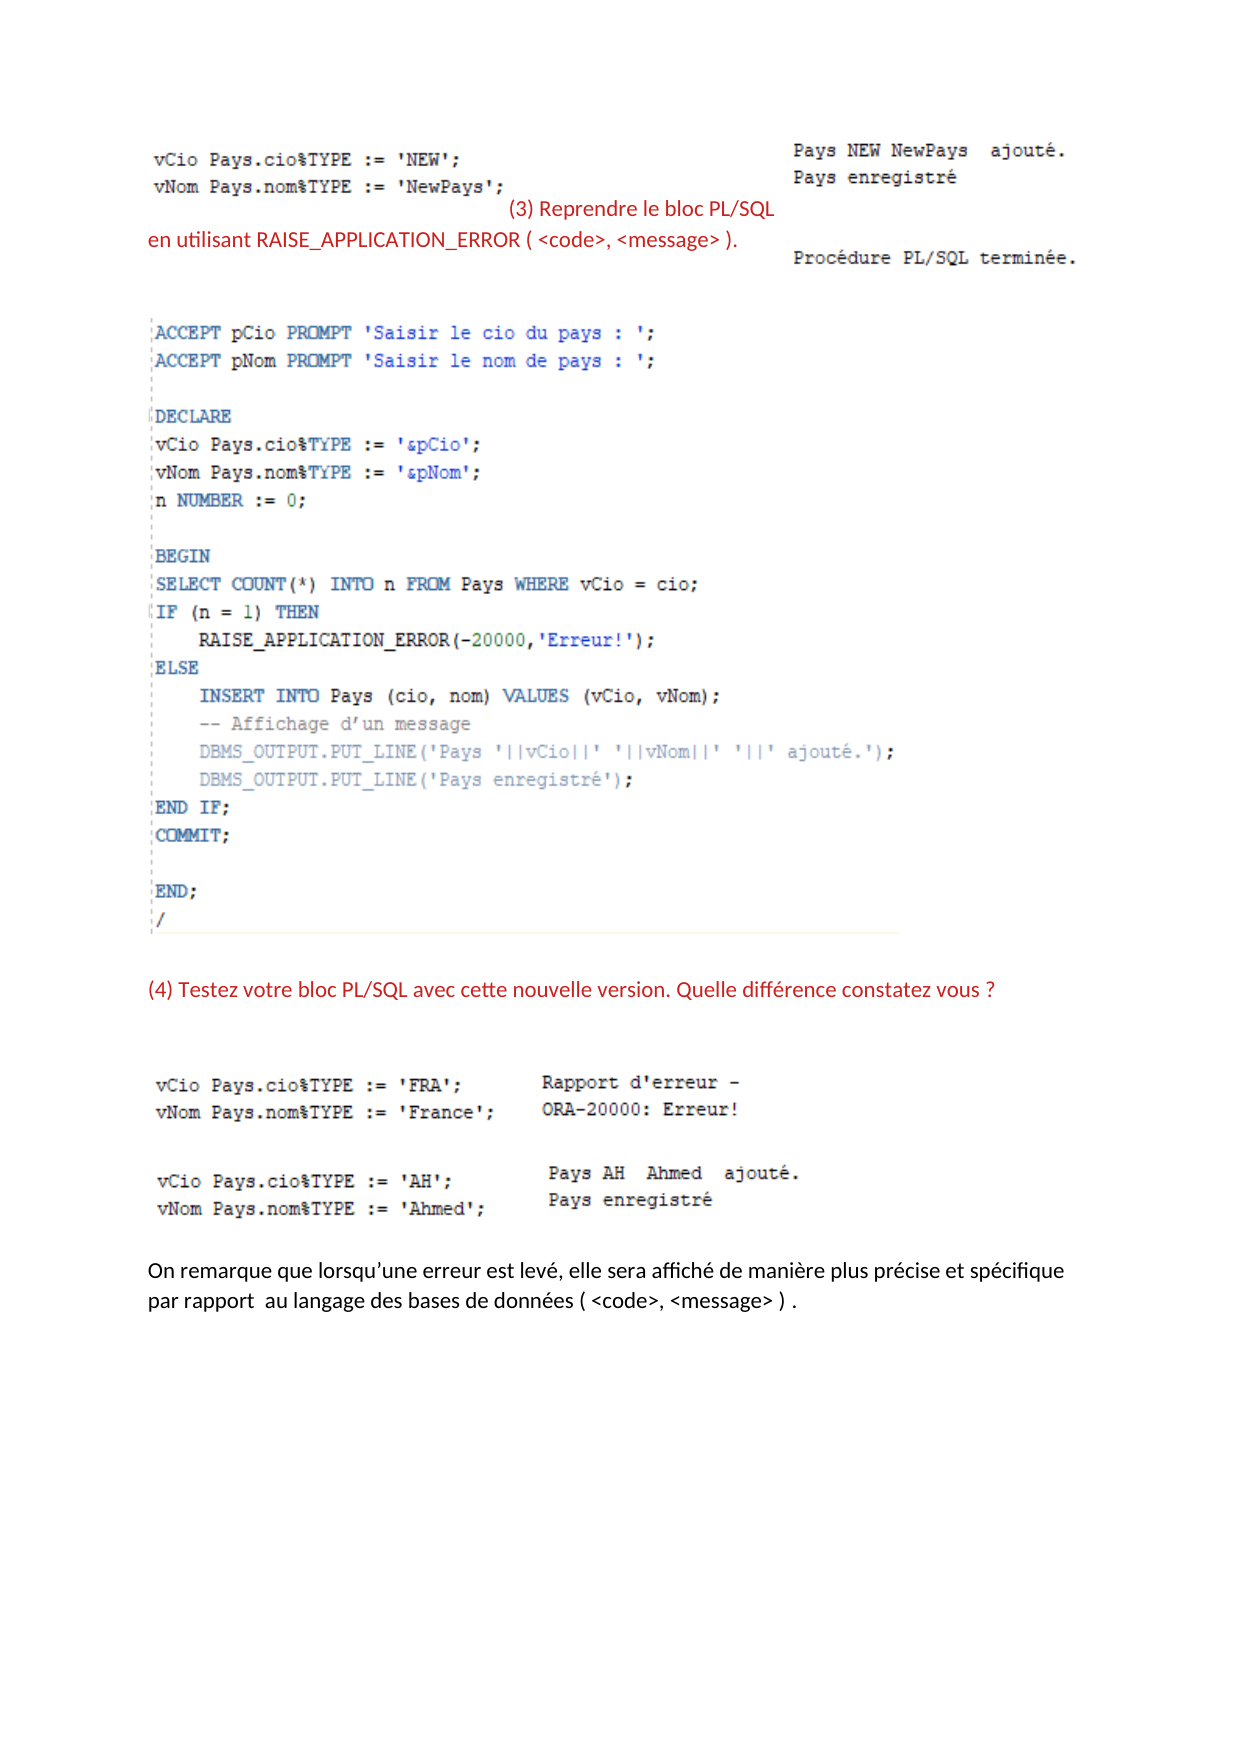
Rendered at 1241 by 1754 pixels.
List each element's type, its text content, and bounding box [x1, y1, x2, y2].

picture [153, 1068, 501, 1125]
text On remarque que lorsqu’une erreur est levé, elle sera affiché de manière plus précise et spécifique par rapport au langage des bases de données ( <code>, <message> ) . [148, 1256, 1093, 1314]
picture [793, 133, 1079, 272]
picture [148, 318, 901, 934]
picture [541, 1068, 748, 1122]
picture [156, 1170, 490, 1220]
picture [545, 1162, 803, 1214]
text (4) Testez votre bloc PL/SQL avec cette nouvelle version. Quelle différence constatez vous ? [148, 975, 1093, 1003]
text (3) Reprendre le bloc PL/SQL en utilisant RAISE_APPLICATION_ERROR ( <code>, <message> ). [148, 194, 793, 253]
picture [152, 147, 509, 201]
